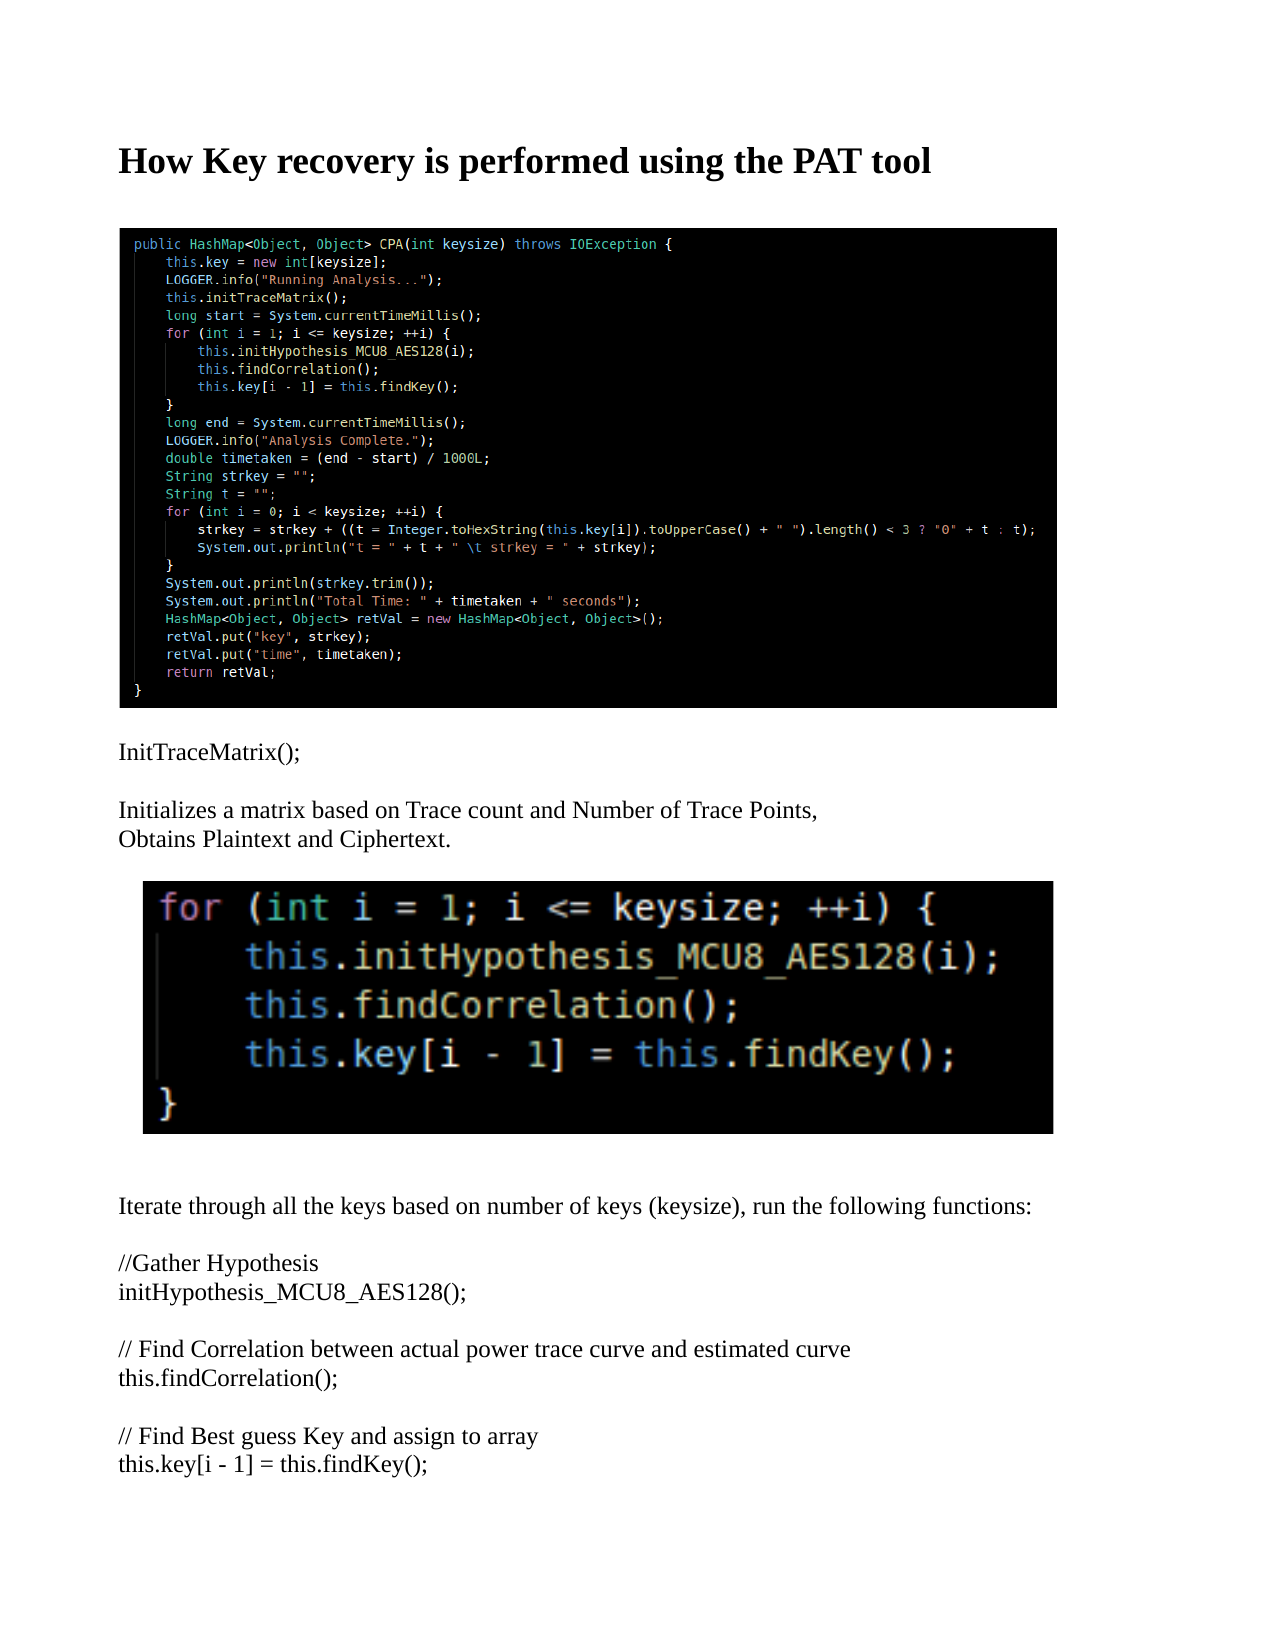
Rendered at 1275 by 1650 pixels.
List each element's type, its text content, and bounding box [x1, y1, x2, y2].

text // Find Best guess Key and assign to array [118, 1421, 1157, 1449]
text Initializes a matrix based on Trace count and Number of Trace Points, [118, 795, 1157, 824]
text InitTraceMatrix(); [118, 737, 1157, 766]
text //Gather Hypothesis [118, 1248, 1157, 1277]
text Iterate through all the keys based on number of keys (keysize), run the following functions: [118, 1191, 1157, 1219]
text this.findCorrelation(); [118, 1363, 1157, 1392]
text this.key[i - 1] = this.findKey(); [118, 1449, 1157, 1478]
text Obtains Plaintext and Ciphertext. [118, 824, 1157, 852]
text // Find Correlation between actual power trace curve and estimated curve [118, 1334, 1157, 1363]
subtitle How Key recovery is performed using the PAT tool [118, 139, 1157, 182]
picture [119, 228, 1057, 708]
picture [142, 881, 752, 1134]
text initHypothesis_MCU8_AES128(); [118, 1277, 1157, 1306]
